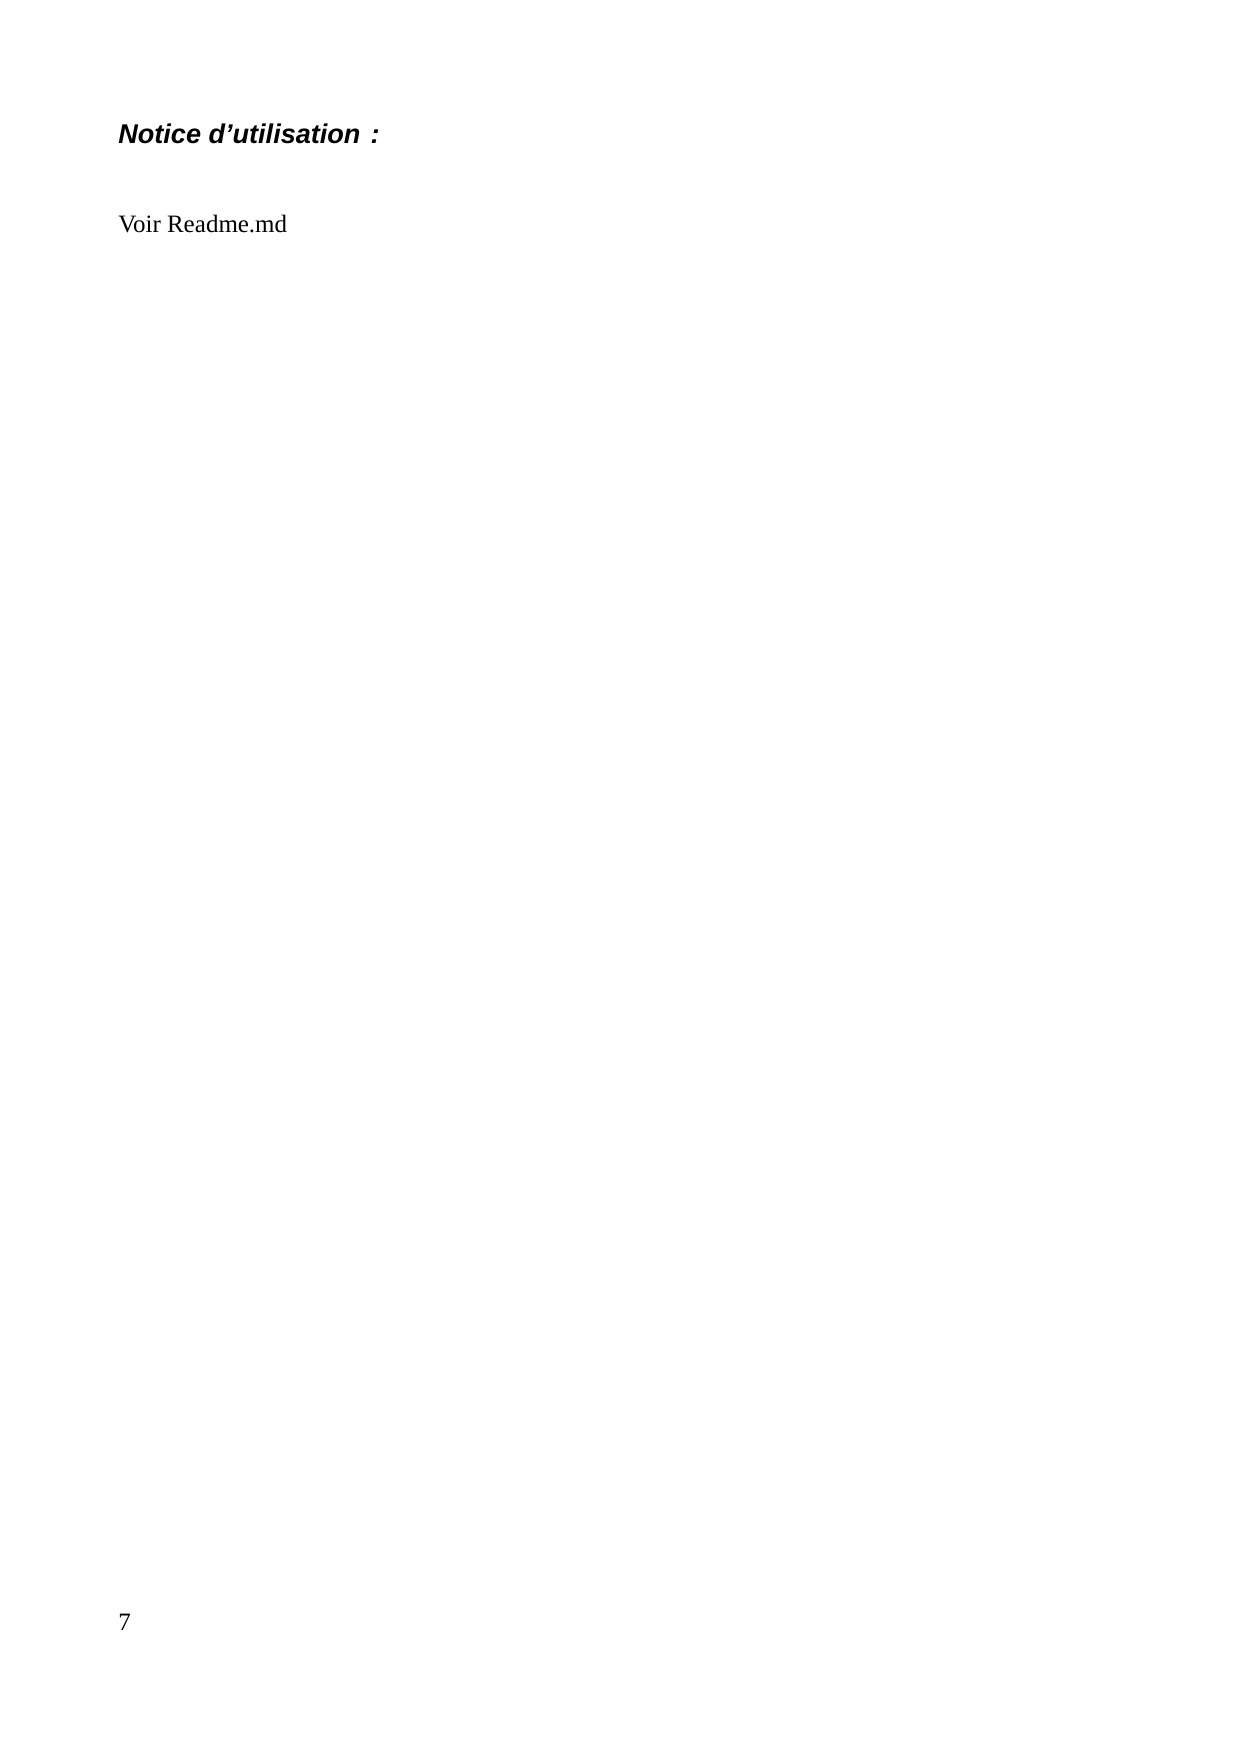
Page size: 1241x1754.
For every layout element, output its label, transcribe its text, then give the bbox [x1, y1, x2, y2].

text Voir Readme.md [118, 209, 1122, 238]
subtitle Notice d’utilisation : [118, 118, 1122, 149]
